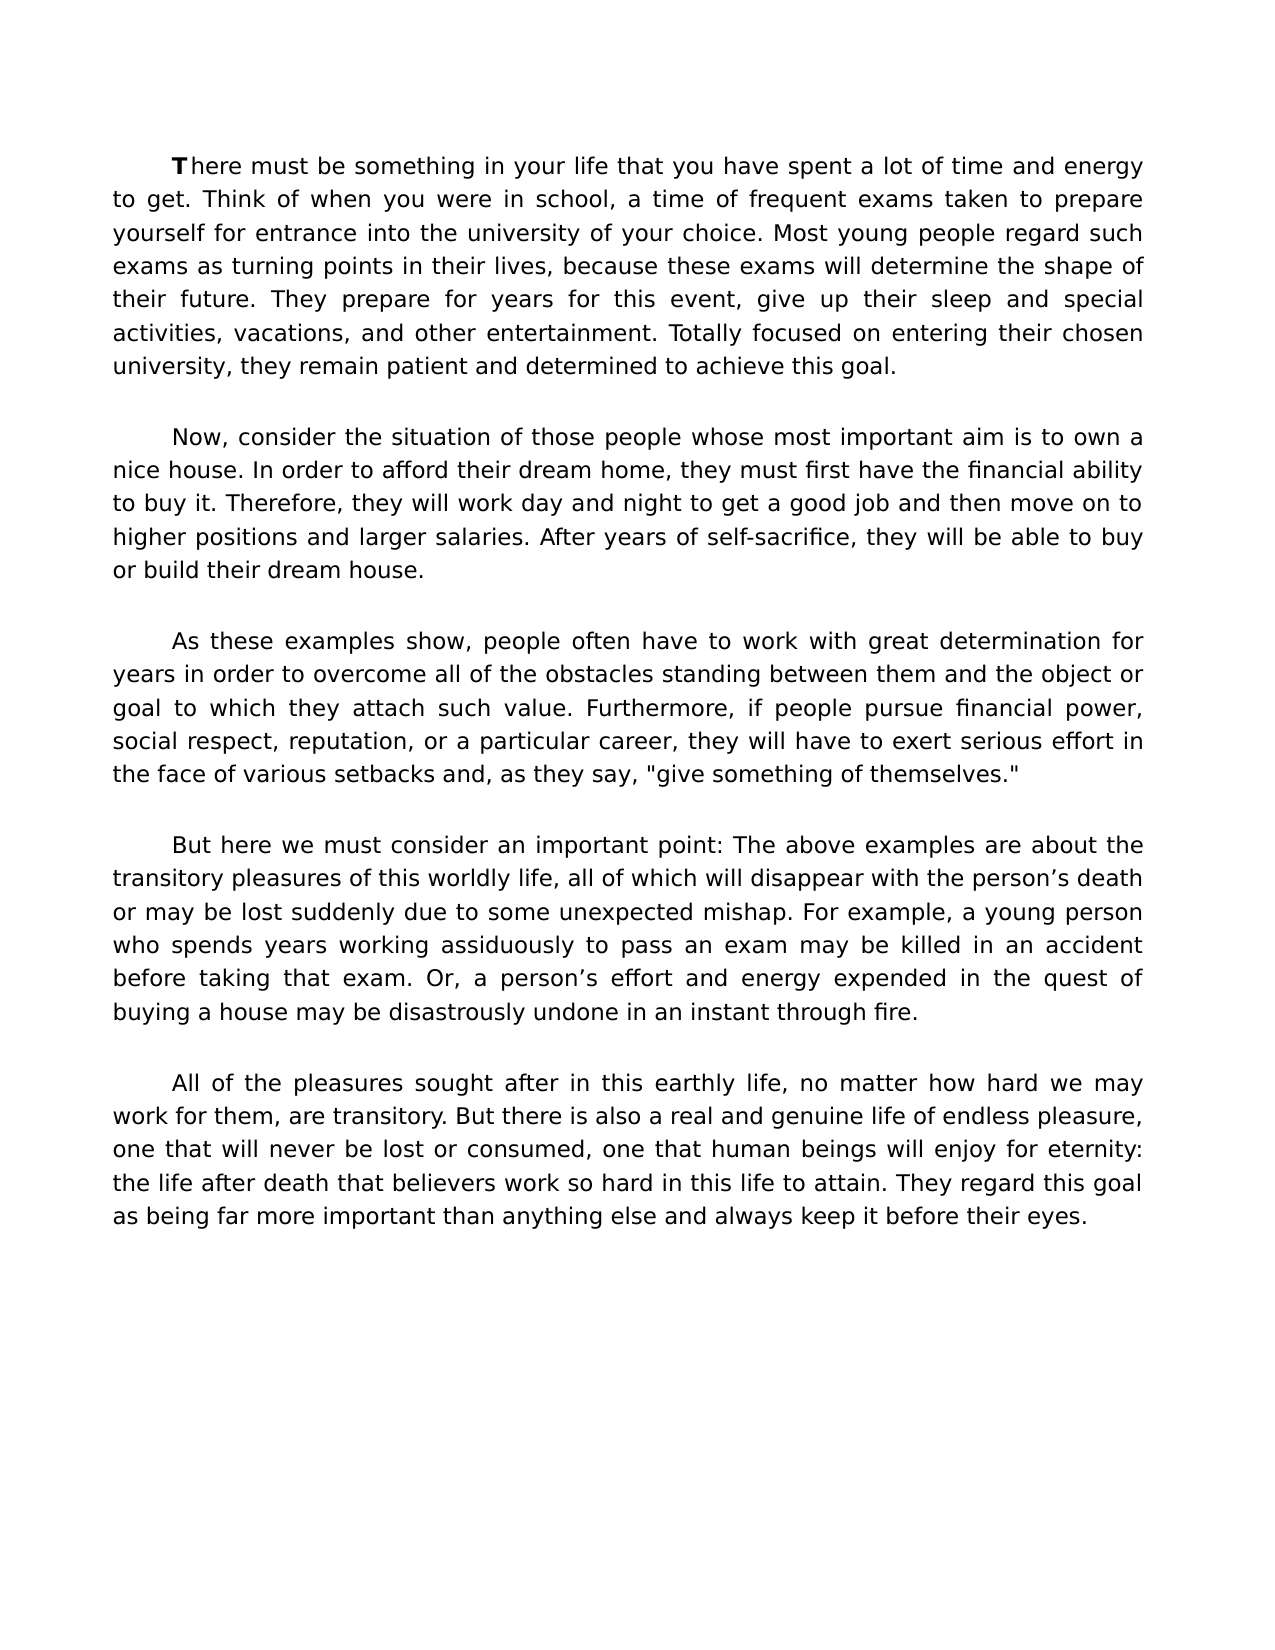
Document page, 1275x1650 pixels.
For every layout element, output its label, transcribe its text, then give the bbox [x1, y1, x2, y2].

text But here we must consider an important point: The above examples are about the transitory pleasures of this worldly life, all of which will disappear with the person’s death or may be lost suddenly due to some unexpected mishap. For example, a young person who spends years working assiduously to pass an exam may be killed in an accident before taking that exam. Or, a person’s effort and energy expended in the quest of buying a house may be disastrously undone in an instant through fire. [112, 827, 1145, 1027]
text There must be something in your life that you have spent a lot of time and energy to get. Think of when you were in school, a time of frequent exams taken to prepare yourself for entrance into the university of your choice. Most young people regard such exams as turning points in their lives, because these exams will determine the shape of their future. They prepare for years for this event, give up their sleep and special activities, vacations, and other entertainment. Totally focused on entering their chosen university, they remain patient and determined to achieve this goal. [112, 148, 1145, 381]
text All of the pleasures sought after in this earthly life, no matter how hard we may work for them, are transitory. But there is also a real and genuine life of endless pleasure, one that will never be lost or consumed, one that human beings will enjoy for eternity: the life after death that believers work so hard in this life to attain. They regard this goal as being far more important than anything else and always keep it before their eyes. [112, 1064, 1145, 1231]
text Now, consider the situation of those people whose most important aim is to own a nice house. In order to afford their dream home, they must first have the financial ability to buy it. Therefore, they will work day and night to get a good job and then move on to higher positions and larger salaries. After years of self-sacrifice, they will be able to buy or build their dream house. [112, 418, 1145, 585]
text As these examples show, people often have to work with great determination for years in order to overcome all of the obstacles standing between them and the object or goal to which they attach such value. Furthermore, if people pursue financial power, social respect, reputation, or a particular career, they will have to exert serious effort in the face of various setbacks and, as they say, "give something of themselves." [112, 623, 1145, 789]
